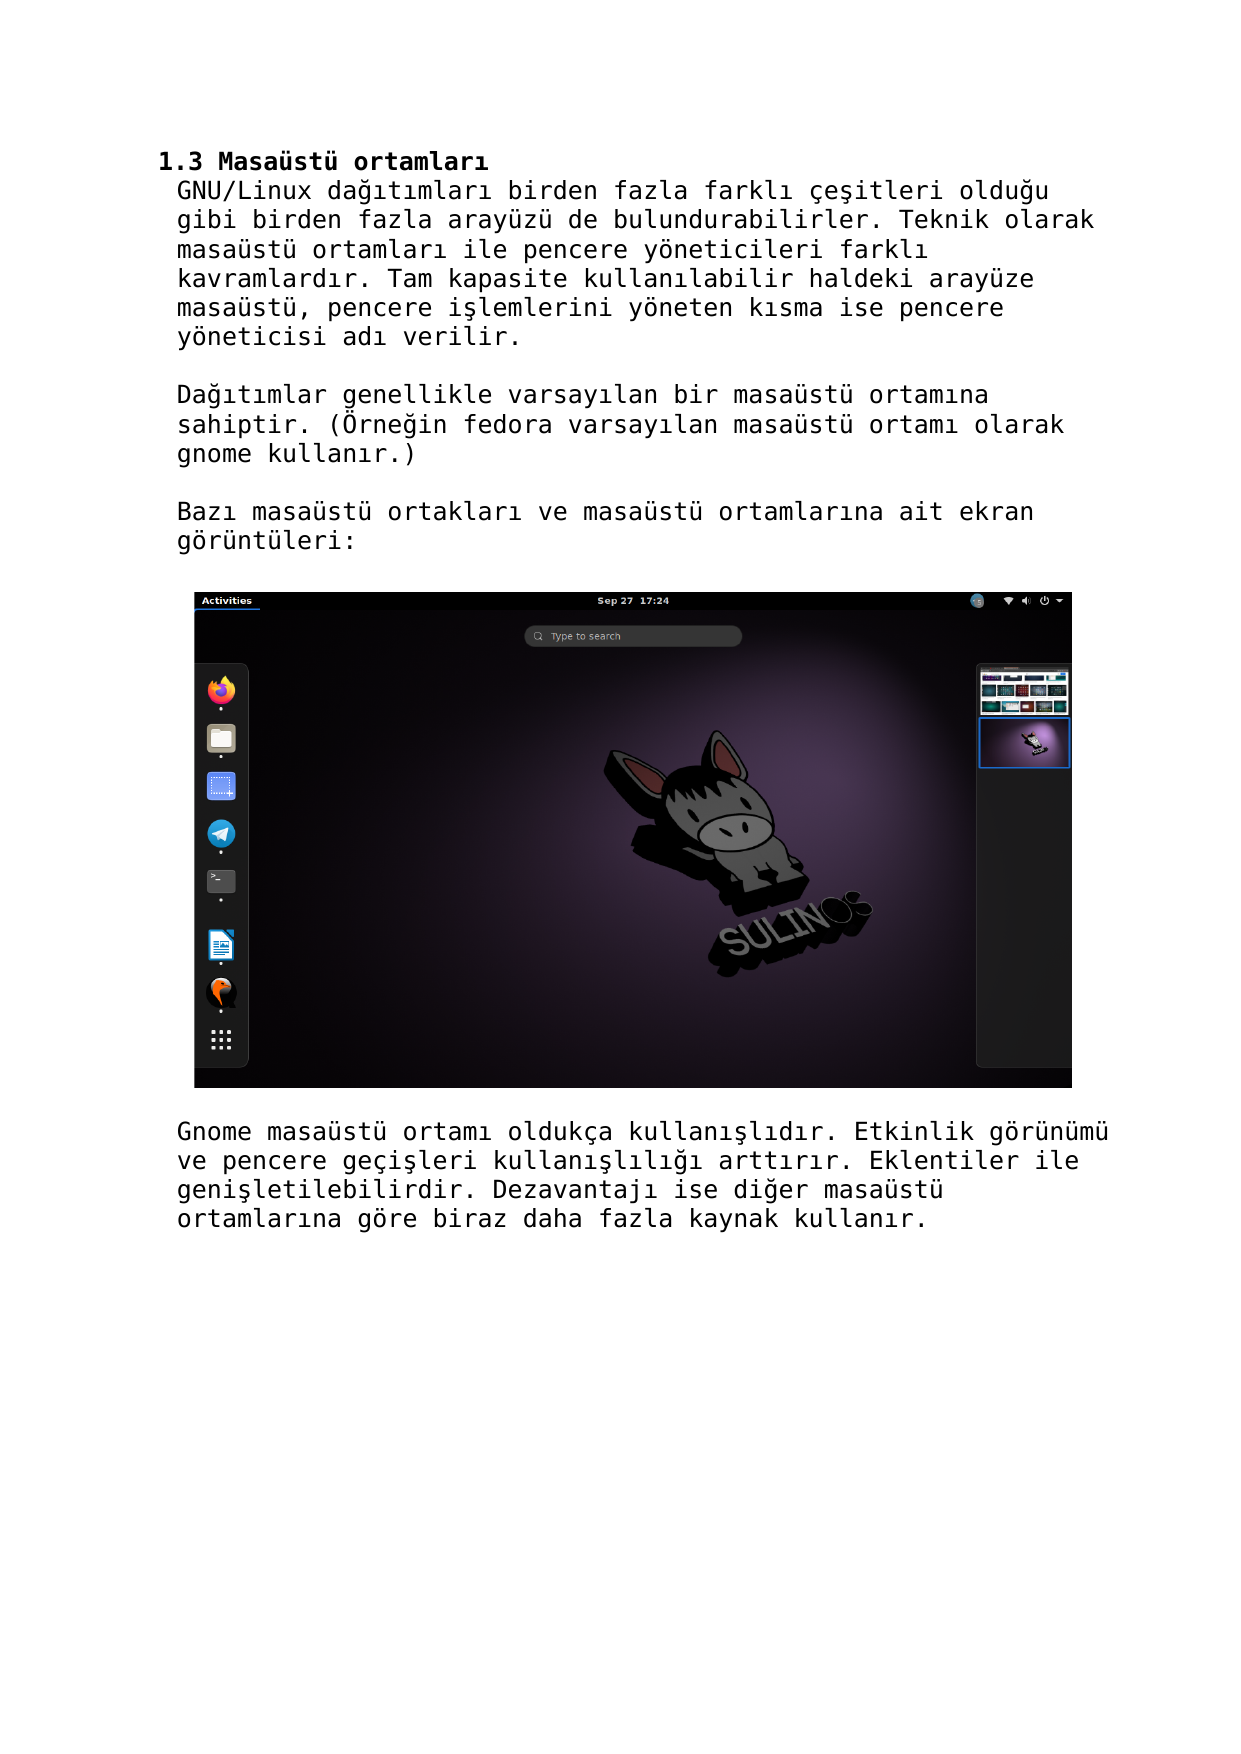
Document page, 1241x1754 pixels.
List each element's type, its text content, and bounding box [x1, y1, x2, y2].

text GNU/Linux dağıtımları birden fazla farklı çeşitleri olduğu gibi birden fazla arayüzü de bulundurabilirler. Teknik olarak masaüstü ortamları ile pencere yöneticileri farklı kavramlardır. Tam kapasite kullanılabilir haldeki arayüze masaüstü, pencere işlemlerini yöneten kısma ise pencere yöneticisi adı verilir. [177, 176, 1123, 351]
text Dağıtımlar genellikle varsayılan bir masaüstü ortamına sahiptir. (Örneğin fedora varsayılan masaüstü ortamı olarak gnome kullanır.) [177, 381, 1123, 468]
text 1.3 Masaüstü ortamları [158, 147, 1123, 176]
picture [194, 592, 1072, 1088]
text Gnome masaüstü ortamı oldukça kullanışlıdır. Etkinlik görünümü ve pencere geçişleri kullanışlılığı arttırır. Eklentiler ile genişletilebilirdir. Dezavantajı ise diğer masaüstü ortamlarına göre biraz daha fazla kaynak kullanır. [177, 1117, 1123, 1233]
text Bazı masaüstü ortakları ve masaüstü ortamlarına ait ekran görüntüleri: [177, 497, 1123, 556]
